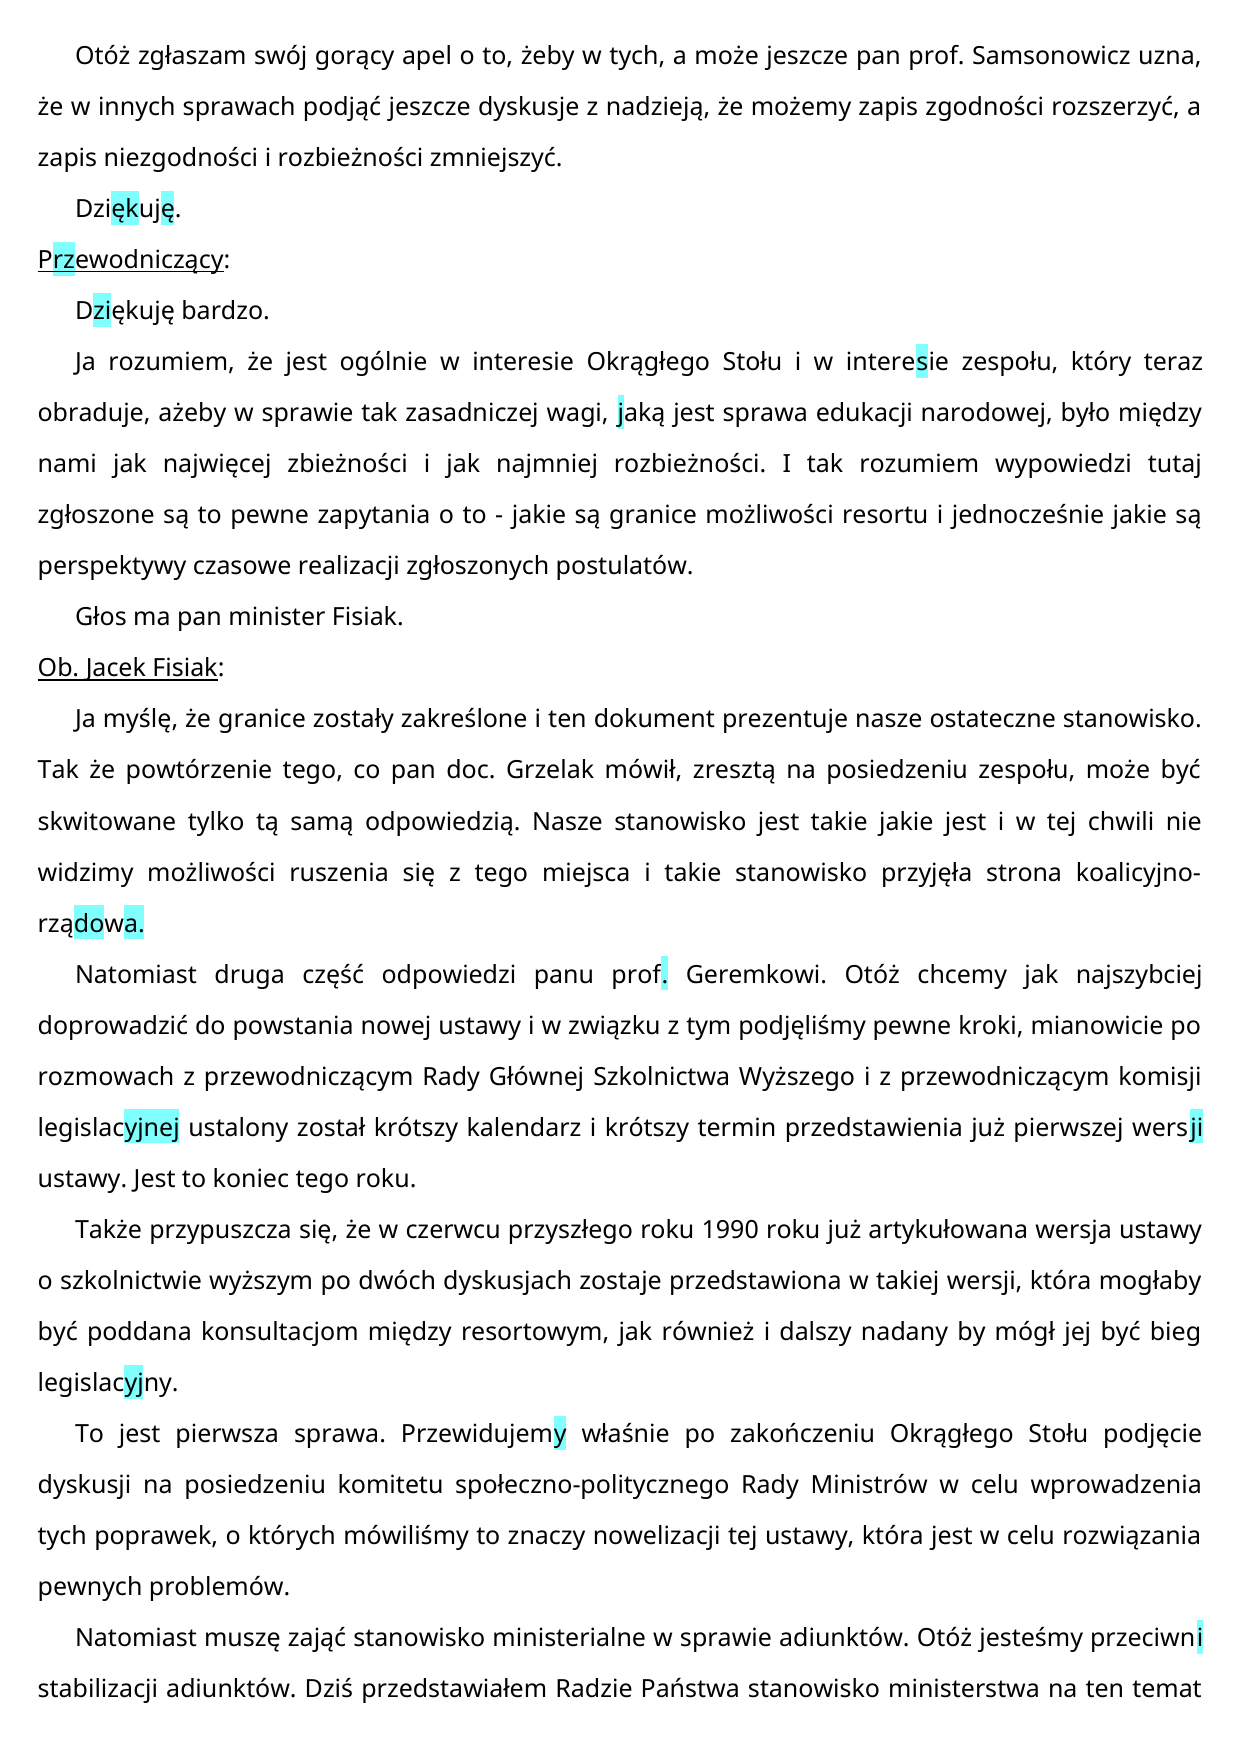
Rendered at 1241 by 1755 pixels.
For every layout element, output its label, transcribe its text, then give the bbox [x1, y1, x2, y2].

text Ob. Jacek Fisiak: [37, 650, 1203, 684]
text Dziękuję bardzo. [37, 293, 1203, 327]
text Także przypuszcza się, że w czerwcu przyszłego roku 1990 roku już artykułowana wersja ustawy o szkolnictwie wyższym po dwóch dyskusjach zostaje przedstawiona w takiej wersji, która mogłaby być poddana konsultacjom między resortowym, jak również i dalszy nadany by mógł jej być bieg legislacyjny. [37, 1211, 1203, 1399]
text Ja myślę, że granice zostały zakreślone i ten dokument prezentuje nasze ostateczne stanowisko. Tak że powtórzenie tego, co pan doc. Grzelak mówił, zresztą na posiedzeniu zespołu, może być skwitowane tylko tą samą odpowiedzią. Nasze stanowisko jest takie jakie jest i w tej chwili nie widzimy możliwości ruszenia się z tego miejsca i takie stanowisko przyjęła strona koalicyjno- rządowa. [37, 701, 1203, 939]
text Natomiast muszę zająć stanowisko ministerialne w sprawie adiunktów. Otóż jesteśmy przeciwni stabilizacji adiunktów. Dziś przedstawiałem Radzie Państwa stanowisko ministerstwa na ten temat [37, 1620, 1203, 1705]
text Przewodniczący: [37, 242, 1203, 276]
text Natomiast druga część odpowiedzi panu prof. Geremkowi. Otóż chcemy jak najszybciej doprowadzić do powstania nowej ustawy i w związku z tym podjęliśmy pewne kroki, mianowicie po rozmowach z przewodniczącym Rady Głównej Szkolnictwa Wyższego i z przewodniczącym komisji legislacyjnej ustalony został krótszy kalendarz i krótszy termin przedstawienia już pierwszej wersji ustawy. Jest to koniec tego roku. [37, 956, 1203, 1194]
text To jest pierwsza sprawa. Przewidujemy właśnie po zakończeniu Okrągłego Stołu podjęcie dyskusji na posiedzeniu komitetu społeczno-politycznego Rady Ministrów w celu wprowadzenia tych poprawek, o których mówiliśmy to znaczy nowelizacji tej ustawy, która jest w celu rozwiązania pewnych problemów. [37, 1416, 1203, 1603]
text Głos ma pan minister Fisiak. [37, 599, 1203, 633]
text Dziękuję. [37, 191, 1203, 225]
text Otóż zgłaszam swój gorący apel o to, żeby w tych, a może jeszcze pan prof. Samsonowicz uzna, że w innych sprawach podjąć jeszcze dyskusje z nadzieją, że możemy zapis zgodności rozszerzyć, a zapis niezgodności i rozbieżności zmniejszyć. [37, 37, 1203, 174]
text Ja rozumiem, że jest ogólnie w interesie Okrągłego Stołu i w interesie zespołu, który teraz obraduje, ażeby w sprawie tak zasadniczej wagi, jaką jest sprawa edukacji narodowej, było między nami jak najwięcej zbieżności i jak najmniej rozbieżności. I tak rozumiem wypowiedzi tutaj zgłoszone są to pewne zapytania o to - jakie są granice możliwości resortu i jednocześnie jakie są perspektywy czasowe realizacji zgłoszonych postulatów. [37, 344, 1203, 582]
